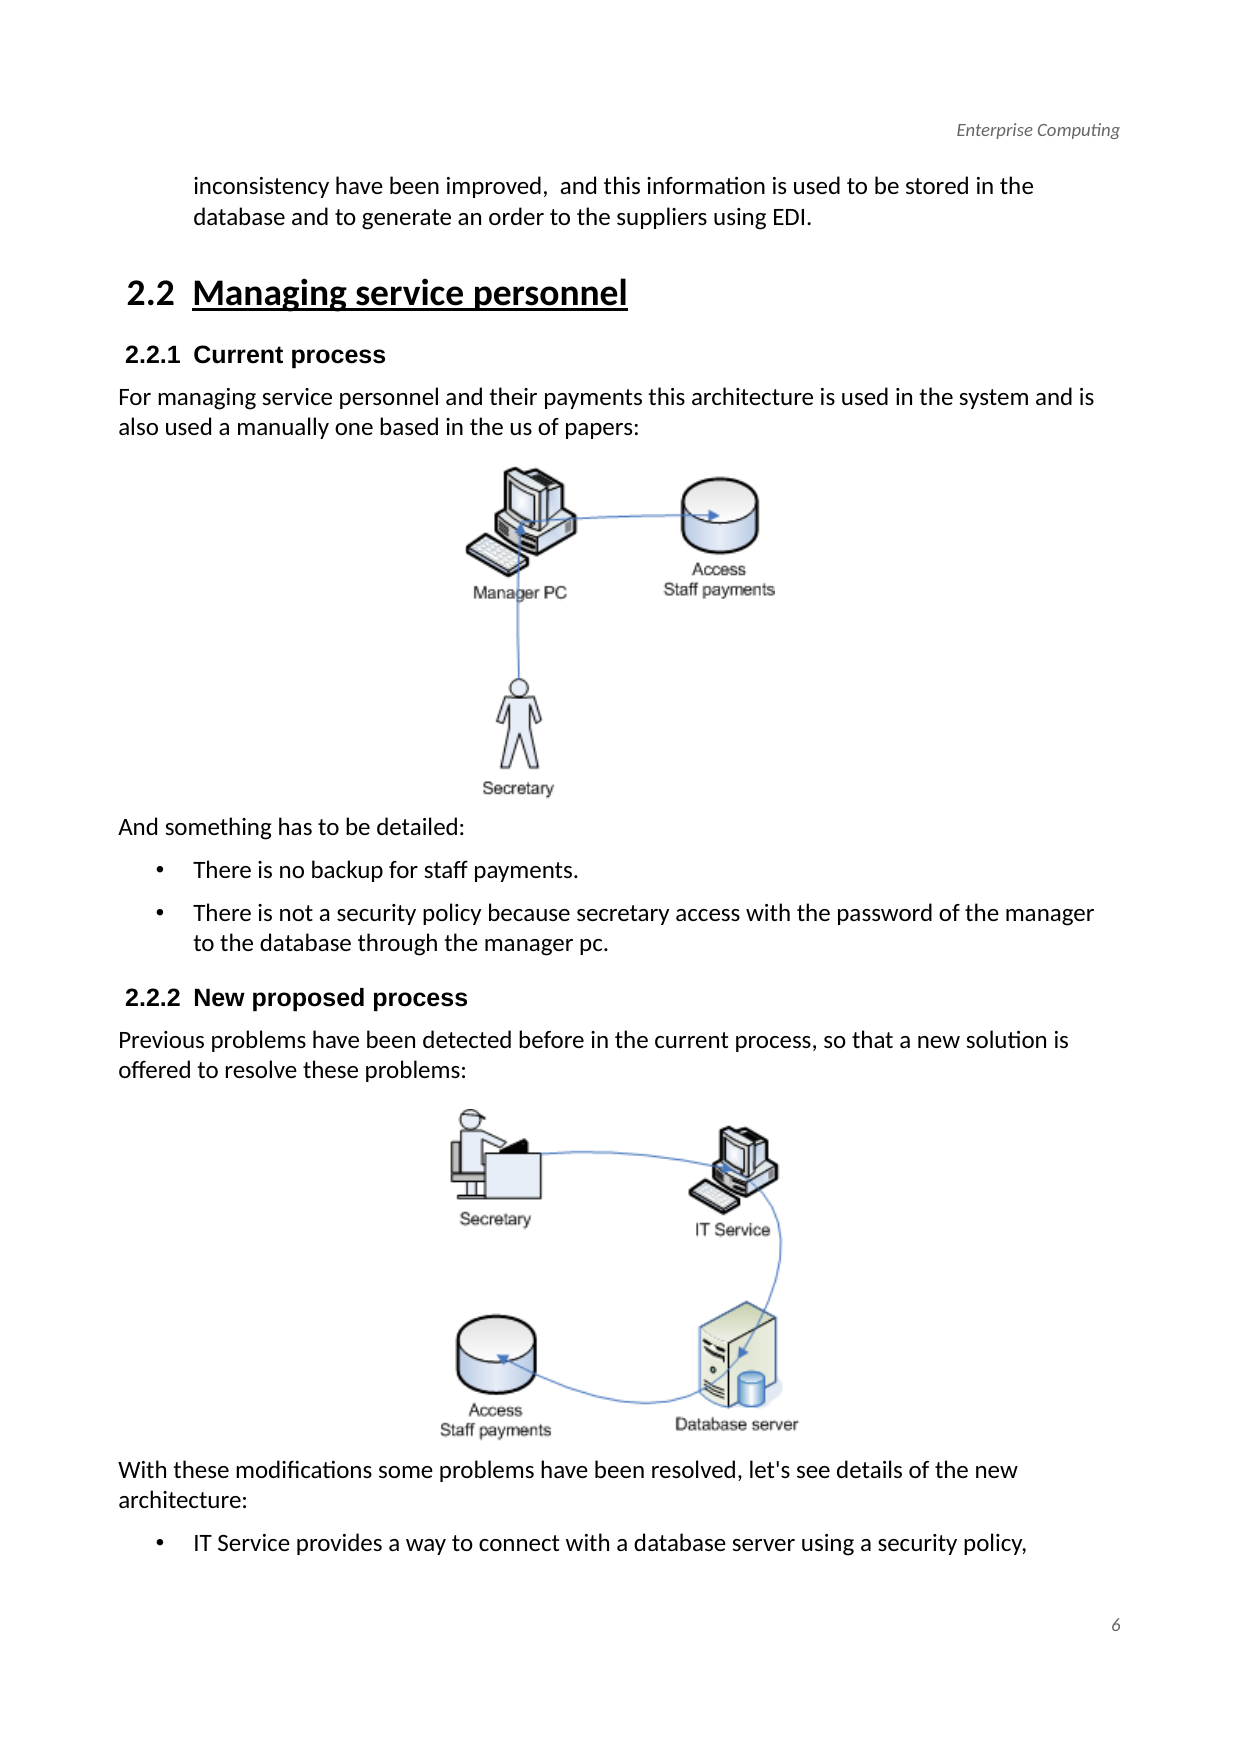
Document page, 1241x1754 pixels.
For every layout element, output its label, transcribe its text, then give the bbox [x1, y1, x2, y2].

text Previous problems have been detected before in the current process, so that a new solution is offered to resolve these problems: [118, 1024, 1122, 1085]
text And something has to be detailed: [118, 454, 1122, 841]
picture [440, 1109, 800, 1442]
picture [465, 466, 775, 799]
text For managing service personnel and their payments this architecture is used in the system and is also used a manually one based in the us of papers: [118, 381, 1122, 442]
list IT Service provides a way to connect with a database server using a security policy, [156, 1527, 1122, 1558]
subtitle New proposed process [118, 983, 1122, 1012]
list inconsistency have been improved, and this information is used to be stored in the database and to generate an order to the suppliers using EDI. [156, 171, 1122, 232]
list There is no backup for staff payments. [156, 854, 1122, 884]
subtitle Current process [118, 340, 1122, 368]
list There is not a security policy because secretary access with the password of the manager to the database through the manager pc. [156, 897, 1122, 958]
text With these modifications some problems have been resolved, let's see details of the new architecture: [118, 1097, 1122, 1515]
subtitle Managing service personnel [118, 269, 1122, 315]
